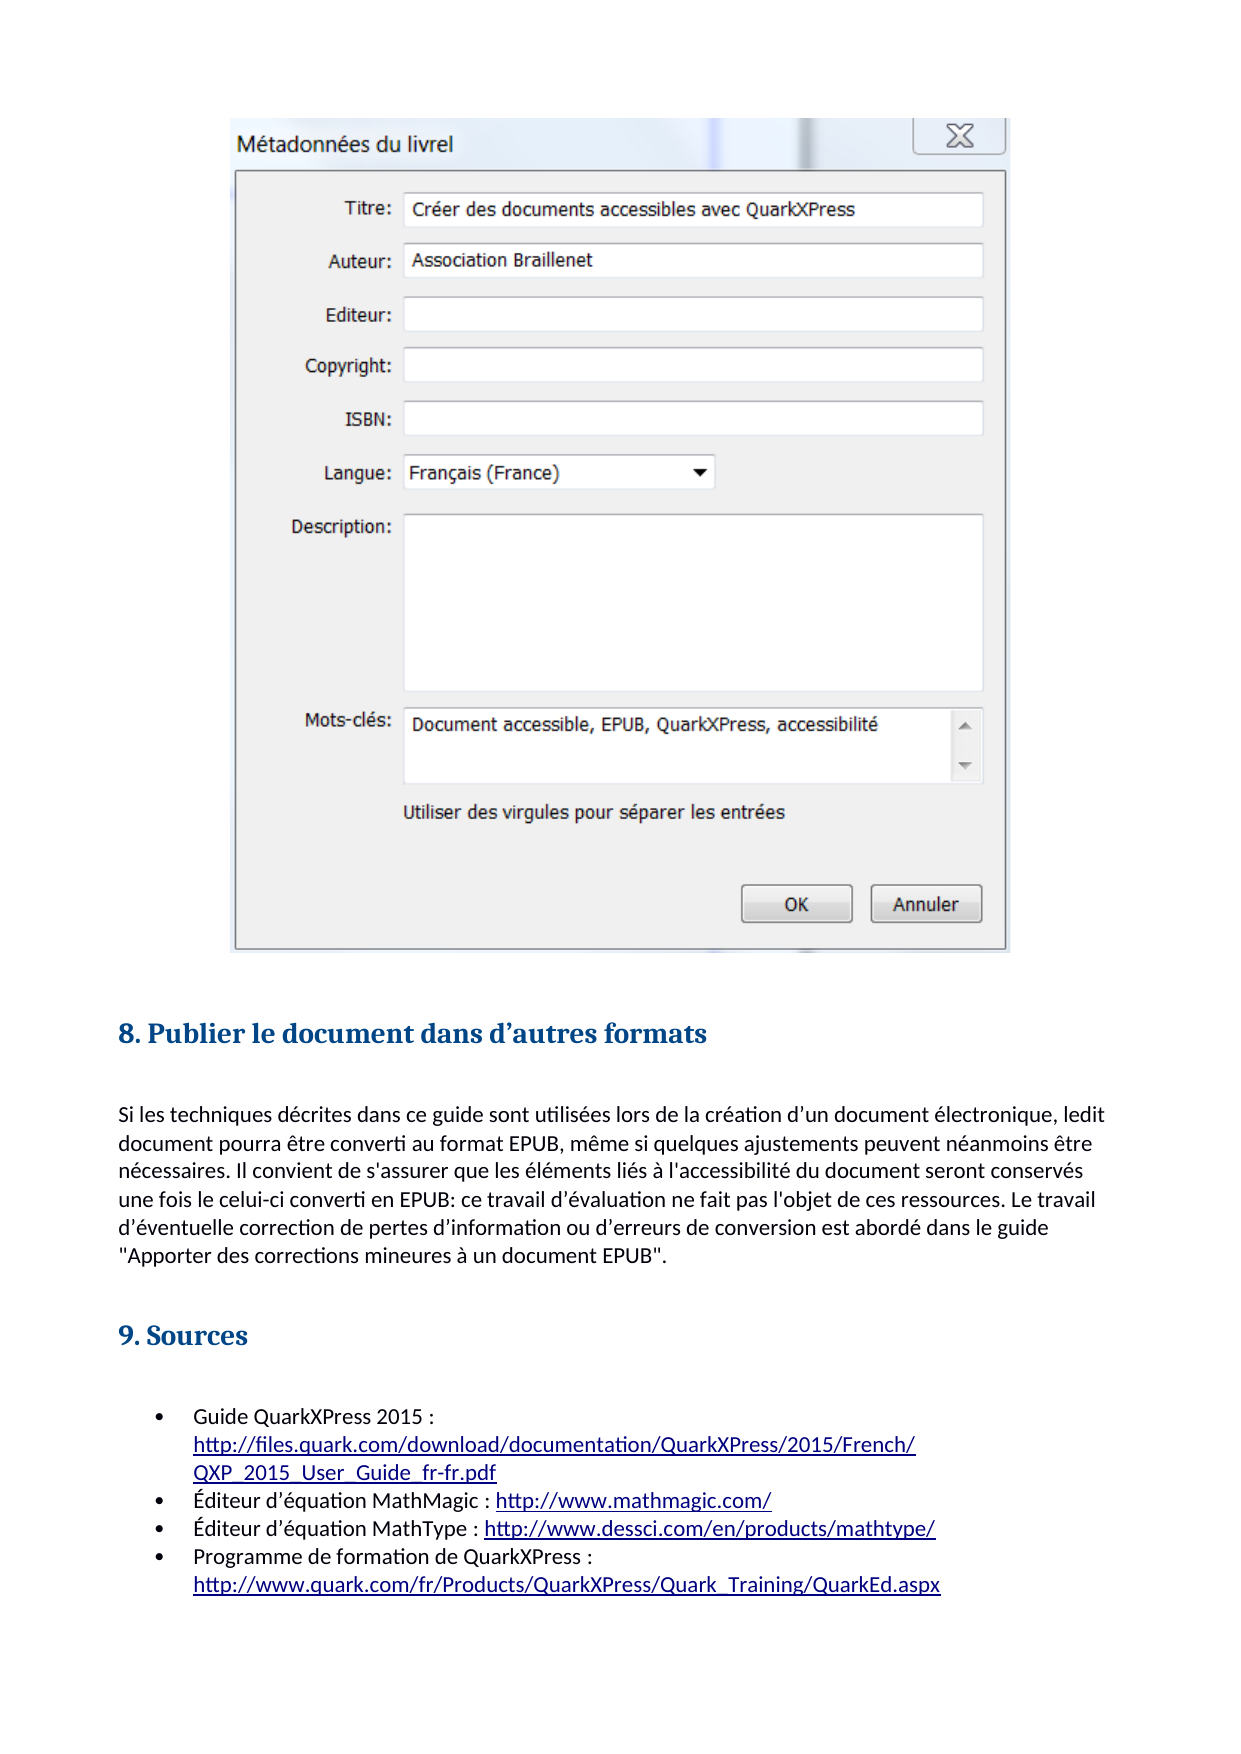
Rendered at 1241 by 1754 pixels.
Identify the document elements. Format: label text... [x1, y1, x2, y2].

list Éditeur d’équation MathType : http://www.dessci.com/en/products/mathtype/ [156, 1514, 1122, 1542]
list Éditeur d’équation MathMagic : http://www.mathmagic.com/ [156, 1486, 1122, 1514]
list Guide QuarkXPress 2015 : http://files.quark.com/download/documentation/QuarkXPress/2015/French/QXP_2015_User_Guide_fr-fr.pdf [156, 1402, 1122, 1486]
subtitle 8. Publier le document dans d’autres formats [118, 1017, 1122, 1051]
subtitle 9. Sources [118, 1319, 1122, 1352]
text Si les techniques décrites dans ce guide sont utilisées lors de la création d’un document électronique, ledit document pourra être converti au format EPUB, même si quelques ajustements peuvent néanmoins être nécessaires. Il convient de s'assurer que les éléments liés à l'accessibilité du document seront conservés une fois le celui-ci converti en EPUB: ce travail d’évaluation ne fait pas l'objet de ces ressources. Le travail d’éventuelle correction de pertes d’information ou d’erreurs de conversion est abordé dans le guide "Apporter des corrections mineures à un document EPUB". [118, 1101, 1122, 1269]
picture [229, 118, 1011, 953]
list Programme de formation de QuarkXPress : http://www.quark.com/fr/Products/QuarkXPress/Quark_Training/QuarkEd.aspx [156, 1542, 1122, 1598]
